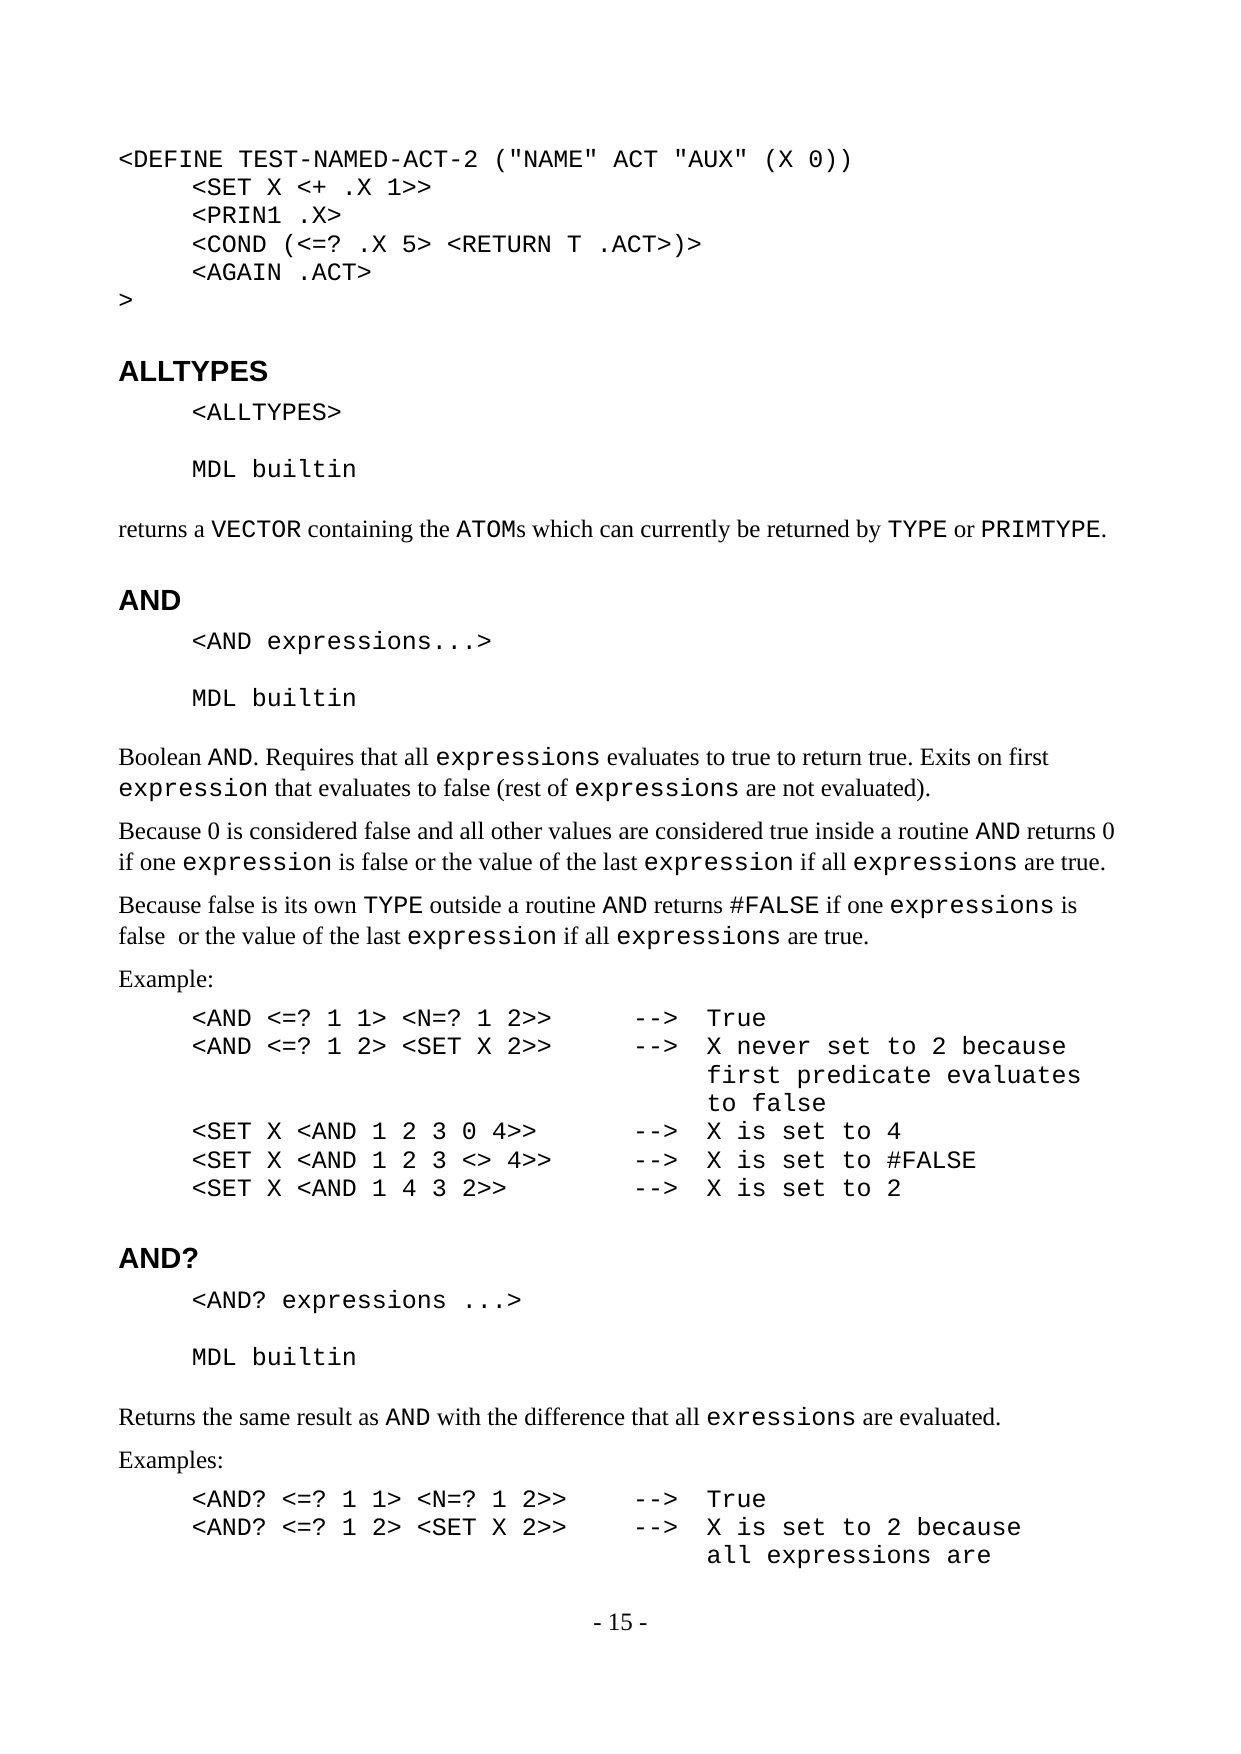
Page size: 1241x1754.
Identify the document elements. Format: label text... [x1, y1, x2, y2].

text Because false is its own TYPE outside a routine AND returns #FALSE if one expressions is false or the value of the last expression if all expressions are true. [118, 890, 1122, 952]
text MDL builtin [192, 457, 1122, 485]
text returns a VECTOR containing the ATOMs which can currently be returned by TYPE or PRIMTYPE. [118, 514, 1122, 545]
text Returns the same result as AND with the difference that all exressions are evaluated. [118, 1402, 1122, 1432]
subtitle AND? [118, 1241, 1122, 1275]
text <AND? <=? 1 1> <N=? 1 2>> --> True <AND? <=? 1 2> <SET X 2>> --> X is set to 2 because all expressions are [192, 1486, 1122, 1571]
subtitle ALLTYPES [118, 354, 1122, 387]
text <AND? expressions ...> [192, 1287, 1122, 1316]
subtitle AND [118, 582, 1122, 616]
text Examples: [118, 1445, 1122, 1474]
text <DEFINE TEST-NAMED-ACT-2 ("NAME" ACT "AUX" (X 0)) <SET X <+ .X 1>> <PRIN1 .X> <COND (<=? .X 5> <RETURN T .ACT>)> <AGAIN .ACT> > [118, 118, 1122, 316]
text <ALLTYPES> [192, 400, 1122, 428]
text Example: [118, 964, 1122, 993]
text <AND <=? 1 1> <N=? 1 2>> --> True <AND <=? 1 2> <SET X 2>> --> X never set to 2 because first predicate evaluates to false <SET X <AND 1 2 3 0 4>> --> X is set to 4 <SET X <AND 1 2 3 <> 4>> --> X is set to #FALSE <SET X <AND 1 4 3 2>> --> X is set to 2 [192, 1006, 1122, 1204]
text MDL builtin [192, 685, 1122, 713]
text Because 0 is considered false and all other values are considered true inside a routine AND returns 0 if one expression is false or the value of the last expression if all expressions are true. [118, 816, 1122, 878]
text Boolean AND. Requires that all expressions evaluates to true to return true. Exits on first expression that evaluates to false (rest of expressions are not evaluated). [118, 742, 1122, 803]
text <AND expressions...> [192, 628, 1122, 657]
text MDL builtin [192, 1344, 1122, 1373]
